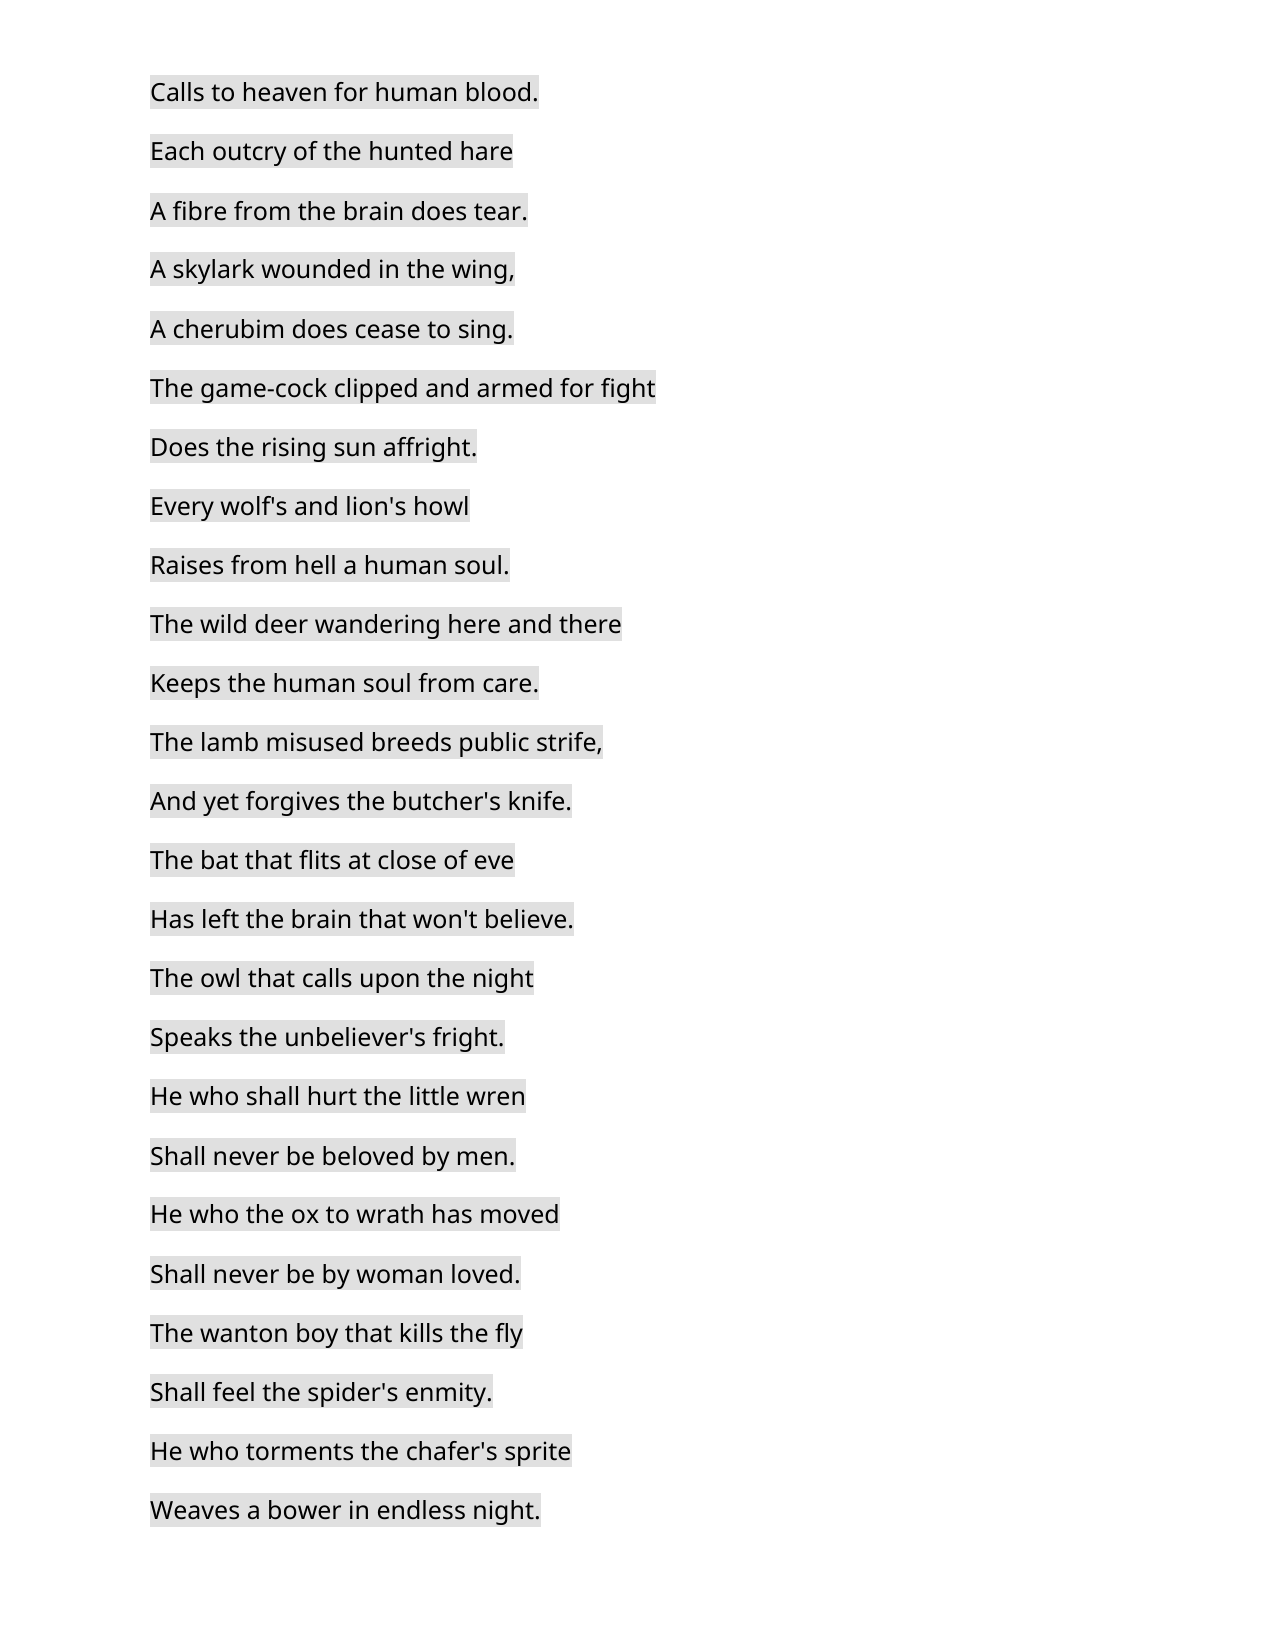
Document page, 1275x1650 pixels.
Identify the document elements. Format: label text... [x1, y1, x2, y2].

text Shall never be by woman loved. [150, 1256, 1125, 1290]
text Every wolf's and lion's howl [150, 488, 1125, 522]
text The wanton boy that kills the fly [150, 1315, 1125, 1349]
text Calls to heaven for human blood. [150, 75, 1125, 109]
text Each outcry of the hunted hare [150, 134, 1125, 168]
text The wild deer wandering here and there [150, 607, 1125, 641]
text And yet forgives the butcher's knife. [150, 784, 1125, 818]
text A fibre from the brain does tear. [150, 193, 1125, 227]
text Raises from hell a human soul. [150, 547, 1125, 582]
text Keeps the human soul from care. [150, 666, 1125, 700]
text Does the rising sun affright. [150, 429, 1125, 463]
text The lamb misused breeds public strife, [150, 725, 1125, 759]
text Speaks the unbeliever's fright. [150, 1020, 1125, 1054]
text A skylark wounded in the wing, [150, 252, 1125, 286]
text Shall never be beloved by men. [150, 1138, 1125, 1172]
text Weaves a bower in endless night. [150, 1492, 1125, 1527]
text He who shall hurt the little wren [150, 1079, 1125, 1113]
text The owl that calls upon the night [150, 961, 1125, 995]
text A cherubim does cease to sing. [150, 311, 1125, 345]
text Has left the brain that won't believe. [150, 902, 1125, 936]
text The bat that flits at close of eve [150, 843, 1125, 877]
text Shall feel the spider's enmity. [150, 1374, 1125, 1408]
text The game-cock clipped and armed for fight [150, 370, 1125, 404]
text He who the ox to wrath has moved [150, 1197, 1125, 1231]
text He who torments the chafer's sprite [150, 1433, 1125, 1467]
